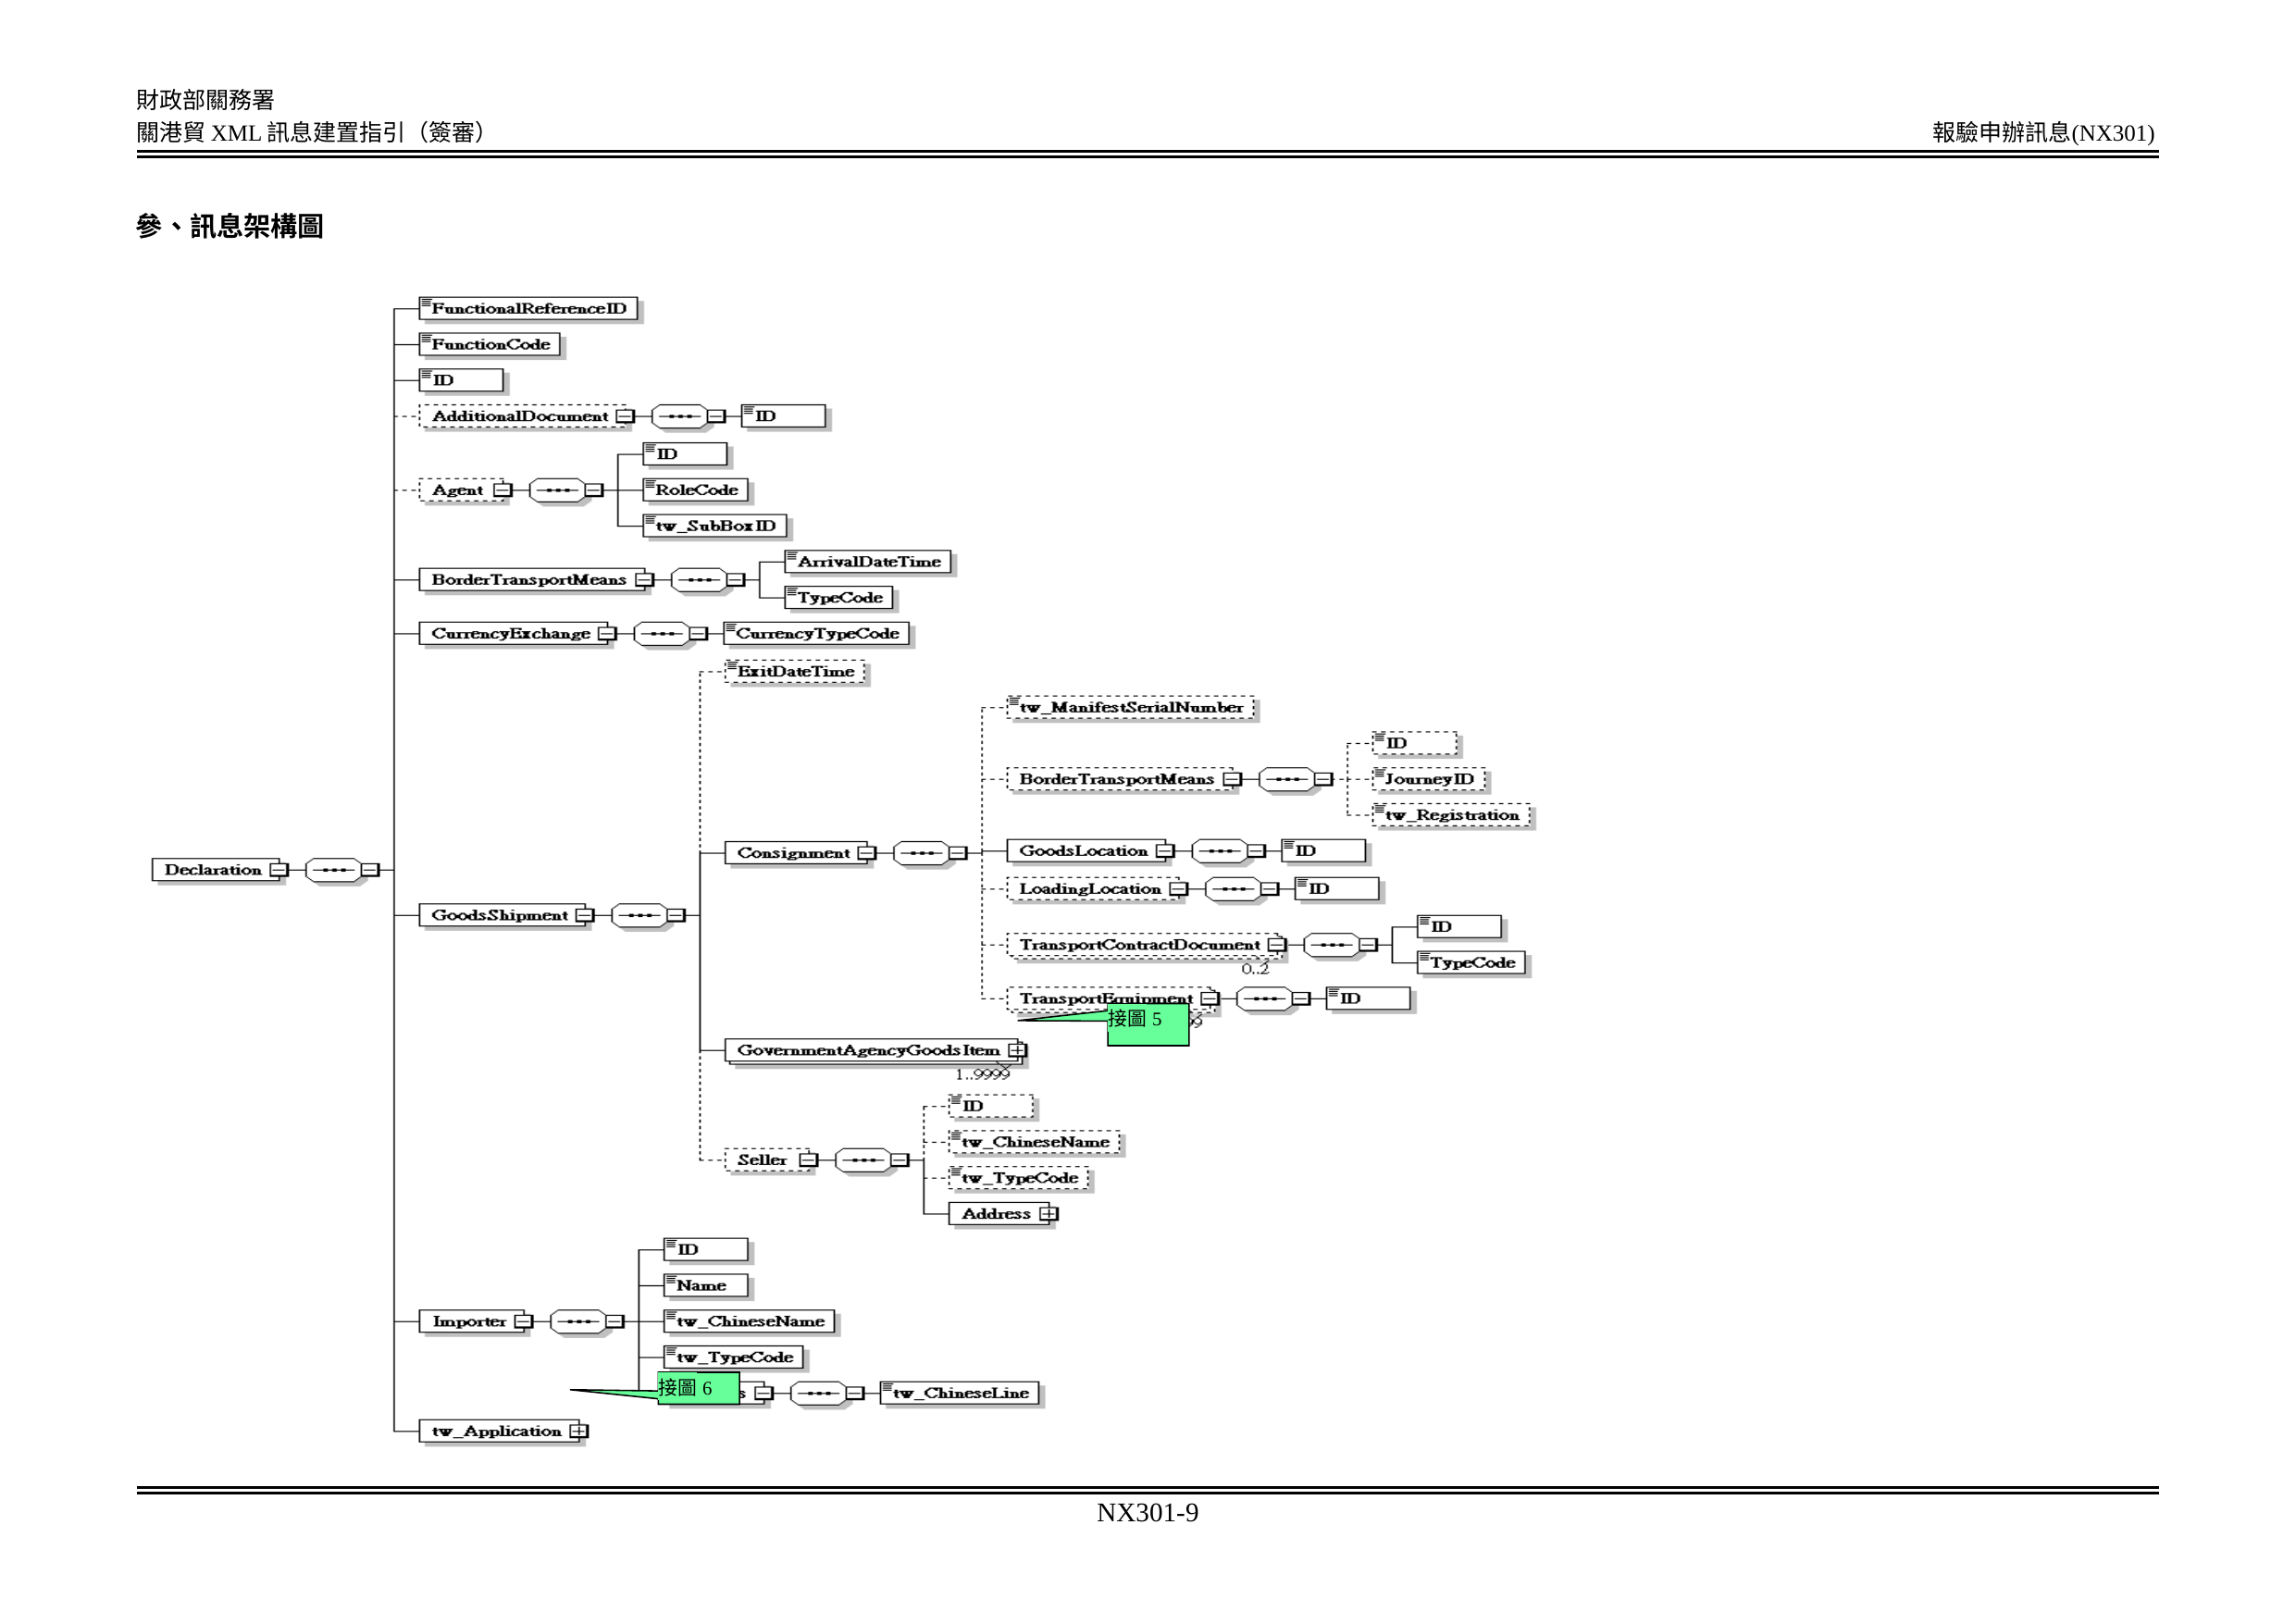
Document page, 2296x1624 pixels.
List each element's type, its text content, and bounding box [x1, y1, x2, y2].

text 參、訊息架構圖 [136, 186, 2159, 243]
